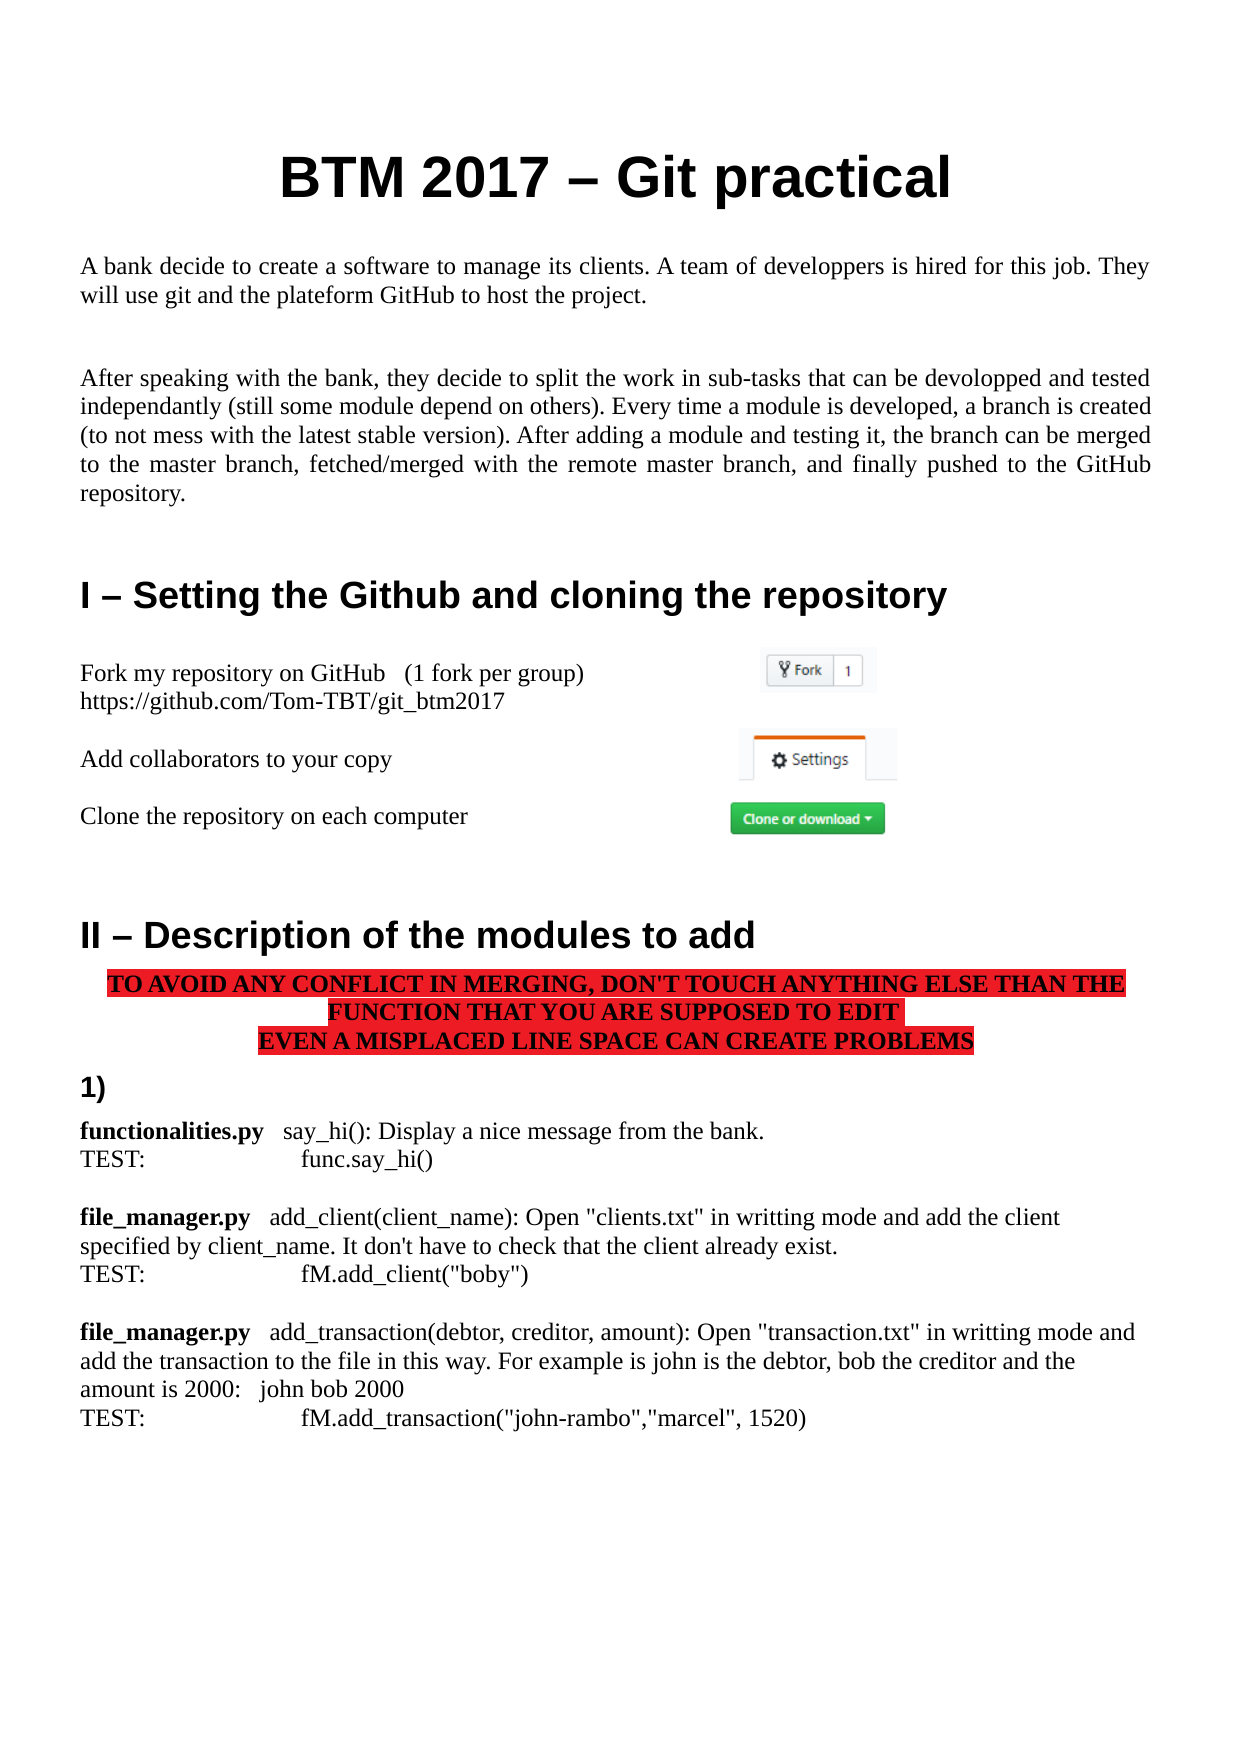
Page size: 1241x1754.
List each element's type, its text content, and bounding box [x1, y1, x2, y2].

text functionalities.py say_hi(): Display a nice message from the bank. [80, 1116, 1152, 1144]
text Fork my repository on GitHub (1 fork per group) https://github.com/Tom-TBT/git_btm2017 [80, 658, 1152, 715]
text [898, 744, 1152, 773]
text After speaking with the bank, they decide to split the work in sub-tasks that can be devolopped and tested independantly (still some module depend on others). Every time a module is developed, a branch is created (to not mess with the latest stable version). After adding a module and testing it, the branch can be merged to the master branch, fetched/merged with the remote master branch, and finally pushed to the GitHub repository. [80, 363, 1152, 506]
text Clone the repository on each computer [80, 801, 727, 830]
text file_manager.py add_transaction(debtor, creditor, amount): Open "transaction.txt" in writting mode and add the transaction to the file in this way. For example is john is the debtor, bob the creditor and the amount is 2000: john bob 2000 [80, 1317, 1152, 1403]
text TEST: fM.add_transaction("john-rambo","marcel", 1520) [80, 1403, 1152, 1432]
text file_manager.py add_client(client_name): Open "clients.txt" in writting mode and add the client specified by client_name. It don't have to check that the client already exist. [80, 1202, 1152, 1259]
subtitle 1) [80, 1069, 1152, 1103]
text [909, 801, 1152, 830]
text EVEN A MISPLACED LINE SPACE CAN CREATE PROBLEMS [80, 1026, 1152, 1055]
text Add collaborators to your copy [80, 744, 738, 773]
text A bank decide to create a software to manage its clients. A team of developpers is hired for this job. They will use git and the plateform GitHub to host the project. [80, 251, 1152, 309]
title BTM 2017 – Git practical [80, 143, 1152, 210]
picture [727, 728, 909, 842]
picture [759, 647, 877, 693]
subtitle I – Setting the Github and cloning the repository [80, 573, 1152, 616]
subtitle II – Description of the modules to add [80, 913, 1152, 956]
text TO AVOID ANY CONFLICT IN MERGING, DON'T TOUCH ANYTHING ELSE THAN THE FUNCTION THAT YOU ARE SUPPOSED TO EDIT [80, 969, 1152, 1026]
text TEST: func.say_hi() [80, 1144, 1152, 1173]
text TEST: fM.add_client("boby") [80, 1259, 1152, 1288]
